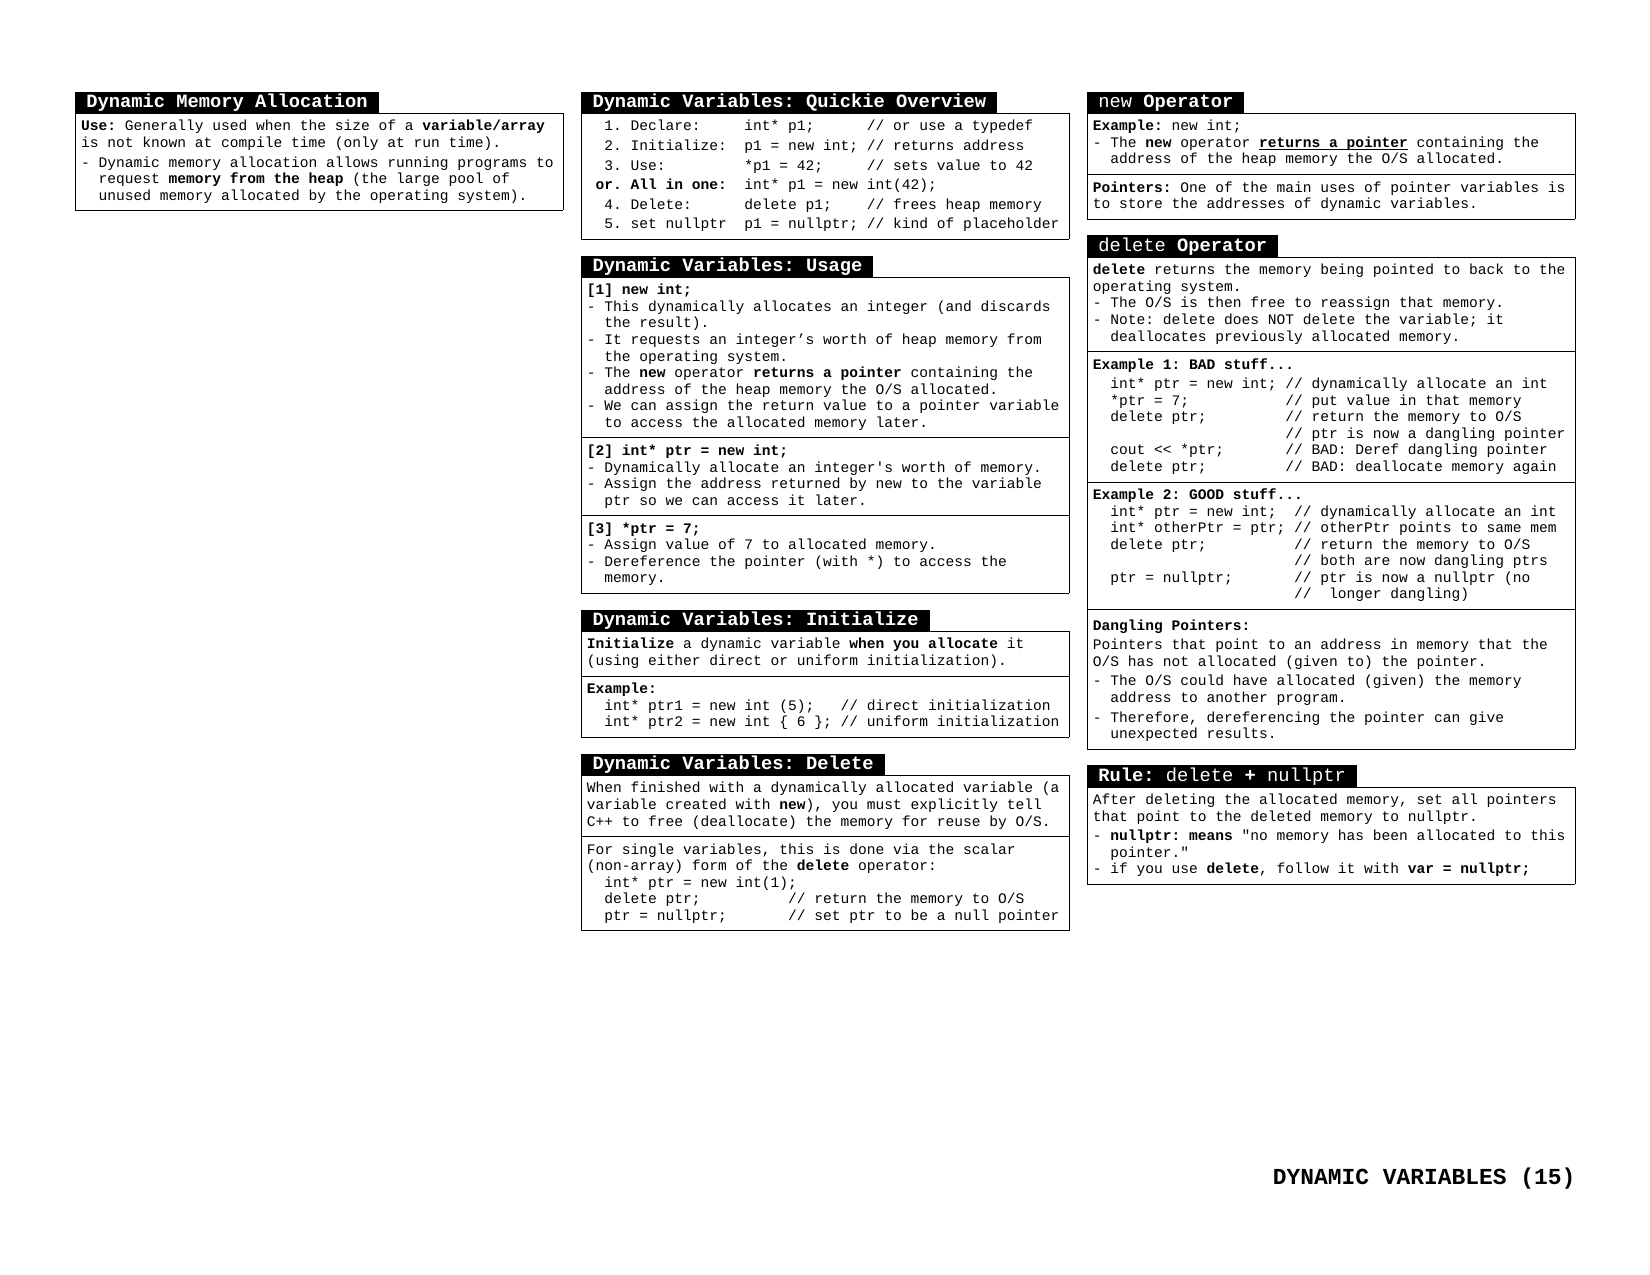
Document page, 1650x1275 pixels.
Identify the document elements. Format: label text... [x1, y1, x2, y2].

table_header delete returns the memory being pointed to back to the operating system. - The O/S is then free to reassign that memory. - Note: delete does NOT delete the variable; it deallocates previously allocated memory. [1088, 258, 1575, 351]
text Dynamic Variables: Usage [581, 256, 1069, 277]
text DYNAMIC VARIABLES (15) [1087, 1166, 1575, 1192]
table_cell [2] int* ptr = new int; - Dynamically allocate an integer's worth of memory. - Assign the address returned by new to the variable ptr so we can access it later. [582, 438, 1069, 515]
table_cell Pointers: One of the main uses of pointer variables is to store the addresses of dynamic variables. [1088, 175, 1575, 219]
table_header After deleting the allocated memory, set all pointers that point to the deleted memory to nullptr. - nullptr: means "no memory has been allocated to this pointer." - if you use delete, follow it with var = nullptr; [1088, 788, 1575, 884]
text Dynamic Memory Allocation [75, 92, 563, 113]
table_header 1. Declare: int* p1; // or use a typedef 2. Initialize: p1 = new int; // returns address 3. Use: *p1 = 42; // sets value to 42 or. All in one: int* p1 = new int(42); 4. Delete: delete p1; // frees heap memory 5. set nullptr p1 = nullptr; // kind of placeholder [582, 114, 1069, 239]
text Dynamic Variables: Quickie Overview [581, 92, 1069, 113]
table_cell Dangling Pointers: Pointers that point to an address in memory that the O/S has not allocated (given to) the pointer. - The O/S could have allocated (given) the memory address to another program. - Therefore, dereferencing the pointer can give unexpected results. [1088, 610, 1575, 749]
text new Operator [1087, 92, 1575, 113]
table_header Example: new int; - The new operator returns a pointer containing the address of the heap memory the O/S allocated. [1088, 114, 1575, 174]
table_header When finished with a dynamically allocated variable (a variable created with new), you must explicitly tell C++ to free (deallocate) the memory for reuse by O/S. [582, 776, 1069, 836]
text Dynamic Variables: Delete [581, 753, 1069, 775]
table_cell [3] *ptr = 7; - Assign value of 7 to allocated memory. - Dereference the pointer (with *) to access the memory. [582, 516, 1069, 593]
table_header [1] new int; - This dynamically allocates an integer (and discards the result). - It requests an integer’s worth of heap memory from the operating system. - The new operator returns a pointer containing the address of the heap memory the O/S allocated. - We can assign the return value to a pointer variable to access the allocated memory later. [582, 278, 1069, 437]
table_cell Example: int* ptr1 = new int (5); // direct initialization int* ptr2 = new int { 6 }; // uniform initialization [582, 677, 1069, 737]
text Dynamic Variables: Initialize [581, 610, 1069, 631]
table_cell Example 1: BAD stuff... int* ptr = new int; // dynamically allocate an int *ptr = 7; // put value in that memory delete ptr; // return the memory to O/S // ptr is now a dangling pointer cout << *ptr; // BAD: Deref dangling pointer delete ptr; // BAD: deallocate memory again [1088, 352, 1575, 482]
table_cell For single variables, this is done via the scalar (non-array) form of the delete operator: int* ptr = new int(1); delete ptr; // return the memory to O/S ptr = nullptr; // set ptr to be a null pointer [582, 837, 1069, 930]
text Rule: delete + nullptr [1087, 765, 1575, 787]
text delete Operator [1087, 235, 1575, 257]
table_cell Example 2: GOOD stuff... int* ptr = new int; // dynamically allocate an int int* otherPtr = ptr; // otherPtr points to same mem delete ptr; // return the memory to O/S // both are now dangling ptrs ptr = nullptr; // ptr is now a nullptr (no // longer dangling) [1088, 483, 1575, 609]
table_header Use: Generally used when the size of a variable/array is not known at compile time (only at run time). - Dynamic memory allocation allows running programs to request memory from the heap (the large pool of unused memory allocated by the operating system). [76, 114, 563, 210]
table_header Initialize a dynamic variable when you allocate it (using either direct or uniform initialization). [582, 632, 1069, 676]
